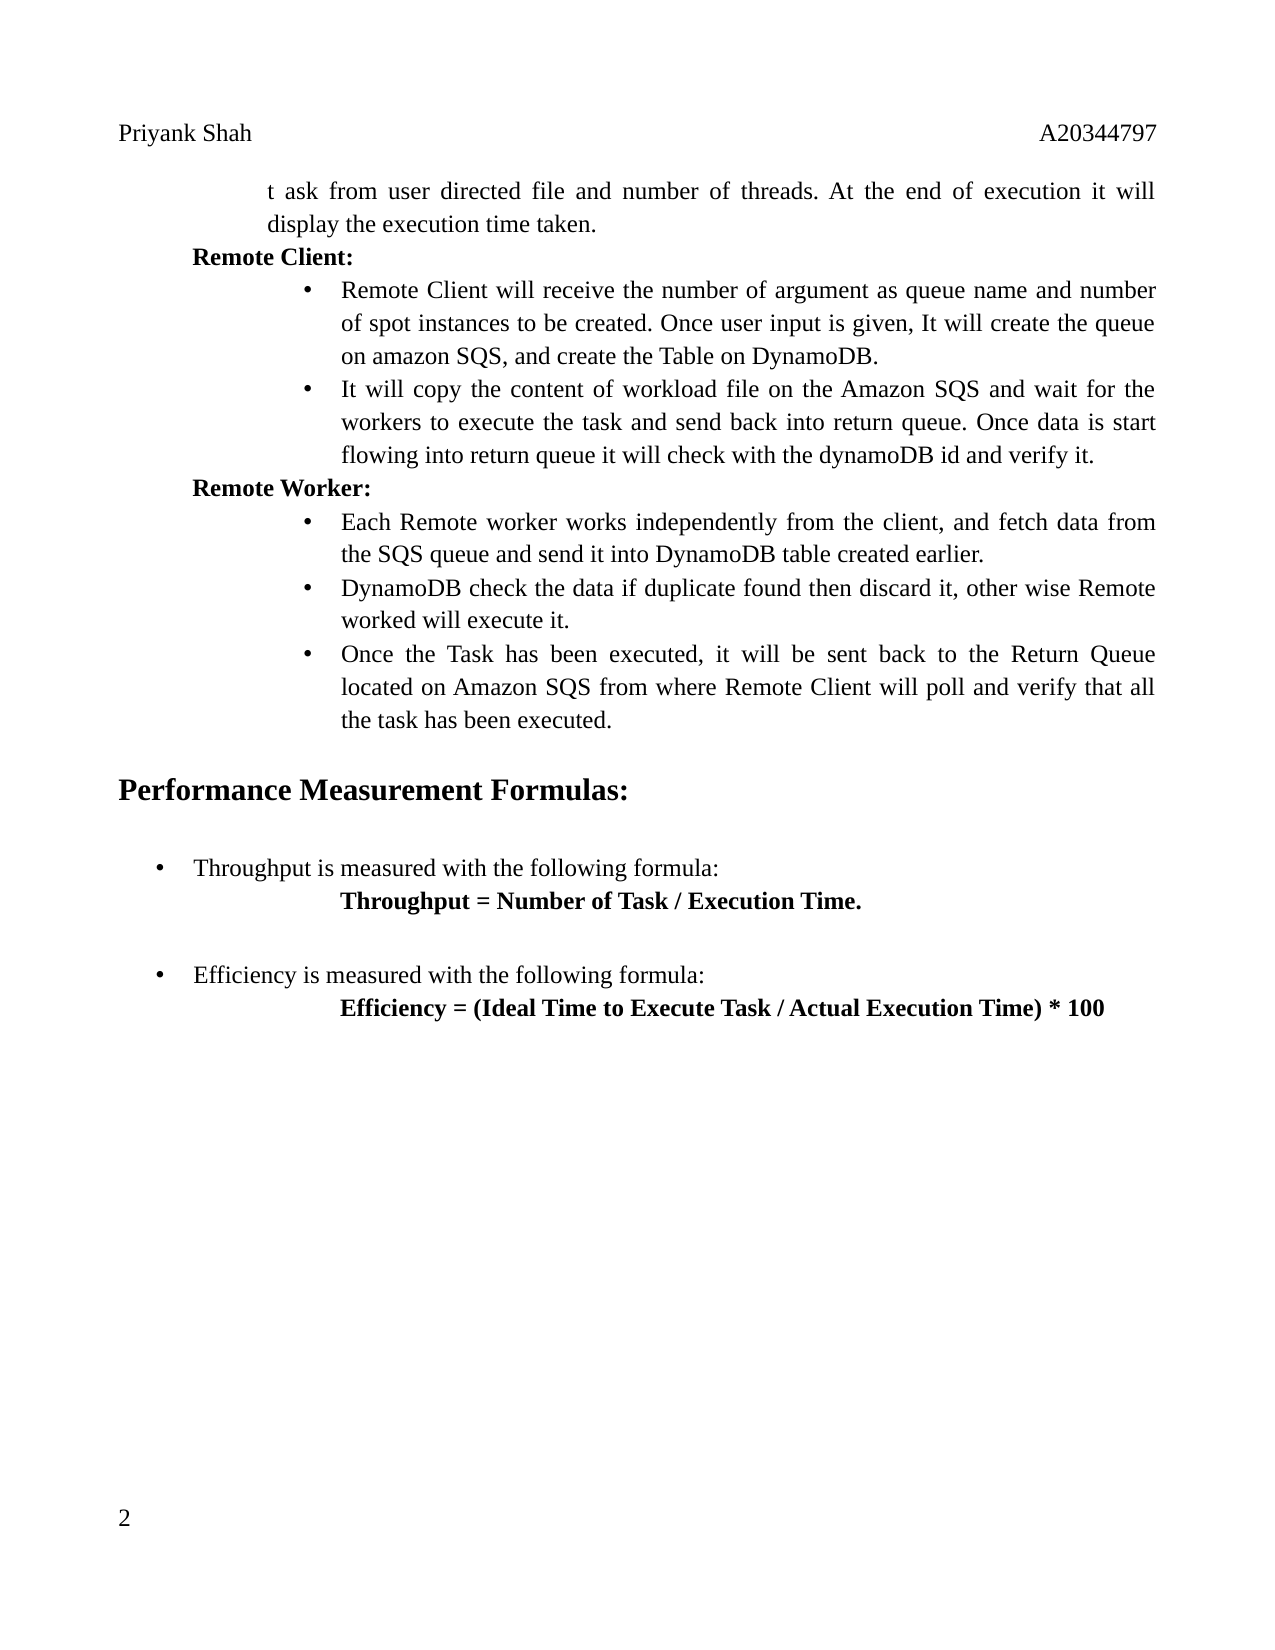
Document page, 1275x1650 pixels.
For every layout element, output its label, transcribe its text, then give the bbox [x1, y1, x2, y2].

list t ask from user directed file and number of threads. At the end of execution it will display the execution time taken. [229, 176, 1157, 238]
text Throughput = Number of Task / Execution Time. [118, 886, 1157, 915]
list Each Remote worker works independently from the client, and fetch data from the SQS queue and send it into DynamoDB table created earlier. [303, 507, 1157, 568]
text Remote Worker: [118, 473, 1157, 502]
list It will copy the content of workload file on the Amazon SQS and wait for the workers to execute the task and send back into return queue. Once data is start flowing into return queue it will check with the dynamoDB id and verify it. [303, 374, 1157, 469]
list Throughput is measured with the following formula: [156, 853, 1157, 882]
list DynamoDB check the data if duplicate found then discard it, other wise Remote worked will execute it. [303, 573, 1157, 634]
text Remote Client: [118, 242, 1157, 271]
list Remote Client will receive the number of argument as queue name and number of spot instances to be created. Once user input is given, It will create the queue on amazon SQS, and create the Table on DynamoDB. [303, 275, 1157, 370]
list Efficiency is measured with the following formula: [156, 961, 1157, 989]
list Once the Task has been executed, it will be sent back to the Return Queue located on Amazon SQS from where Remote Client will poll and verify that all the task has been executed. [303, 639, 1157, 733]
text Efficiency = (Ideal Time to Execute Task / Actual Execution Time) * 100 [118, 993, 1157, 1022]
text Performance Measurement Formulas: [118, 771, 1157, 807]
